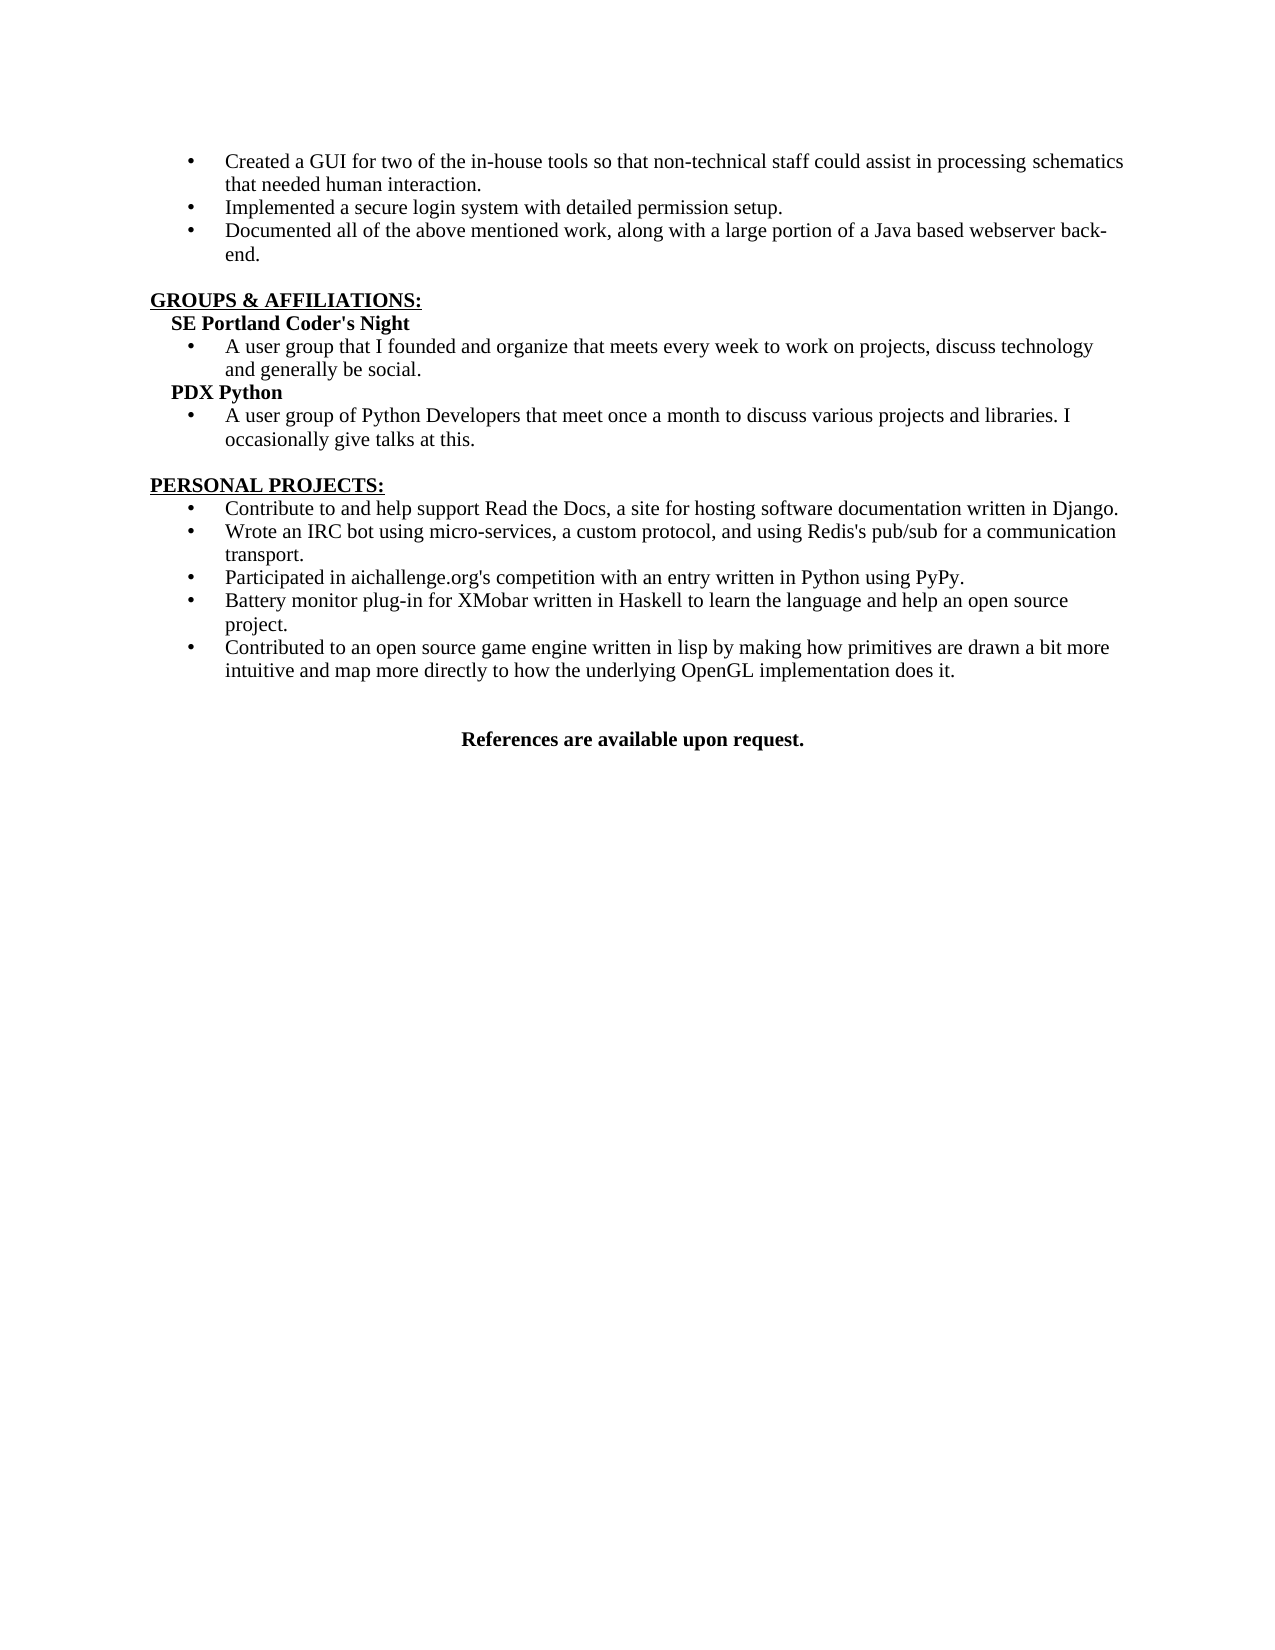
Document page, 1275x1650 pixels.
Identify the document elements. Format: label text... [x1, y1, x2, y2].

list Participated in aichallenge.org's competition with an entry written in Python using PyPy. [187, 566, 1125, 589]
list Documented all of the above mentioned work, along with a large portion of a Java based webserver back-end. [187, 219, 1125, 266]
list A user group that I founded and organize that meets every week to work on projects, discuss technology and generally be social. [187, 335, 1125, 381]
list Contributed to an open source game engine written in lisp by making how primitives are drawn a bit more intuitive and map more directly to how the underlying OpenGL implementation does it. [187, 636, 1125, 682]
text PERSONAL PROJECTS: [150, 474, 1125, 497]
text GROUPS & AFFILIATIONS: [150, 289, 1125, 312]
list Contribute to and help support Read the Docs, a site for hosting software documentation written in Django. [187, 497, 1125, 520]
list Wrote an IRC bot using micro-services, a custom protocol, and using Redis's pub/sub for a communication transport. [187, 520, 1125, 566]
text References are available upon request. [150, 728, 1116, 751]
list PDX Python [150, 381, 1116, 404]
text SE Portland Coder's Night [150, 312, 1116, 335]
list Created a GUI for two of the in-house tools so that non-technical staff could assist in processing schematics that needed human interaction. [187, 150, 1125, 196]
list Implemented a secure login system with detailed permission setup. [187, 196, 1125, 219]
list A user group of Python Developers that meet once a month to discuss various projects and libraries. I occasionally give talks at this. [187, 404, 1125, 451]
list Battery monitor plug-in for XMobar written in Haskell to learn the language and help an open source project. [187, 589, 1125, 636]
